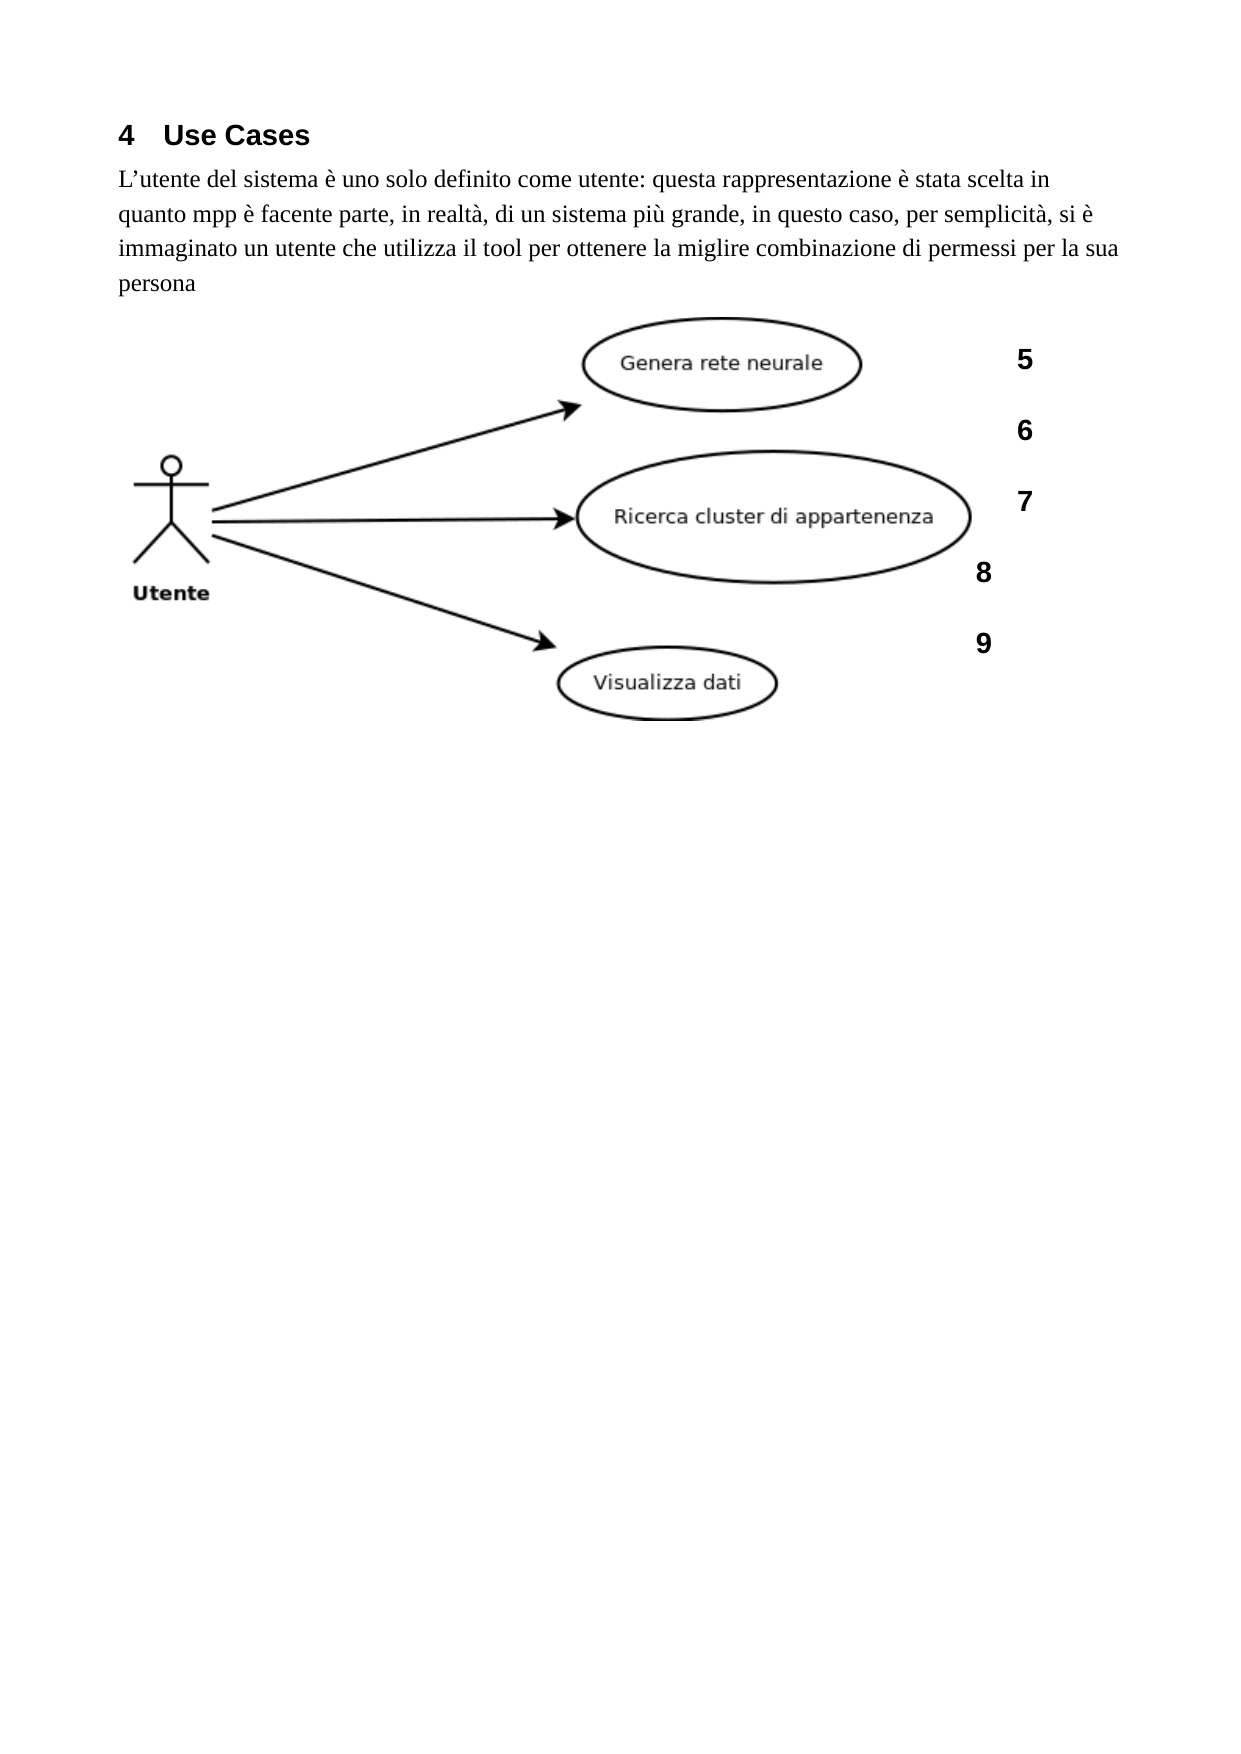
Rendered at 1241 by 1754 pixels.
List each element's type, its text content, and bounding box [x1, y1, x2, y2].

subtitle Use Cases [118, 118, 1122, 152]
text L’utente del sistema è uno solo definito come utente: questa rappresentazione è stata scelta in quanto mpp è facente parte, in realtà, di un sistema più grande, in questo caso, per semplicità, si è immaginato un utente che utilizza il tool per ottenere la miglire combinazione di permessi per la sua persona [118, 164, 1122, 296]
